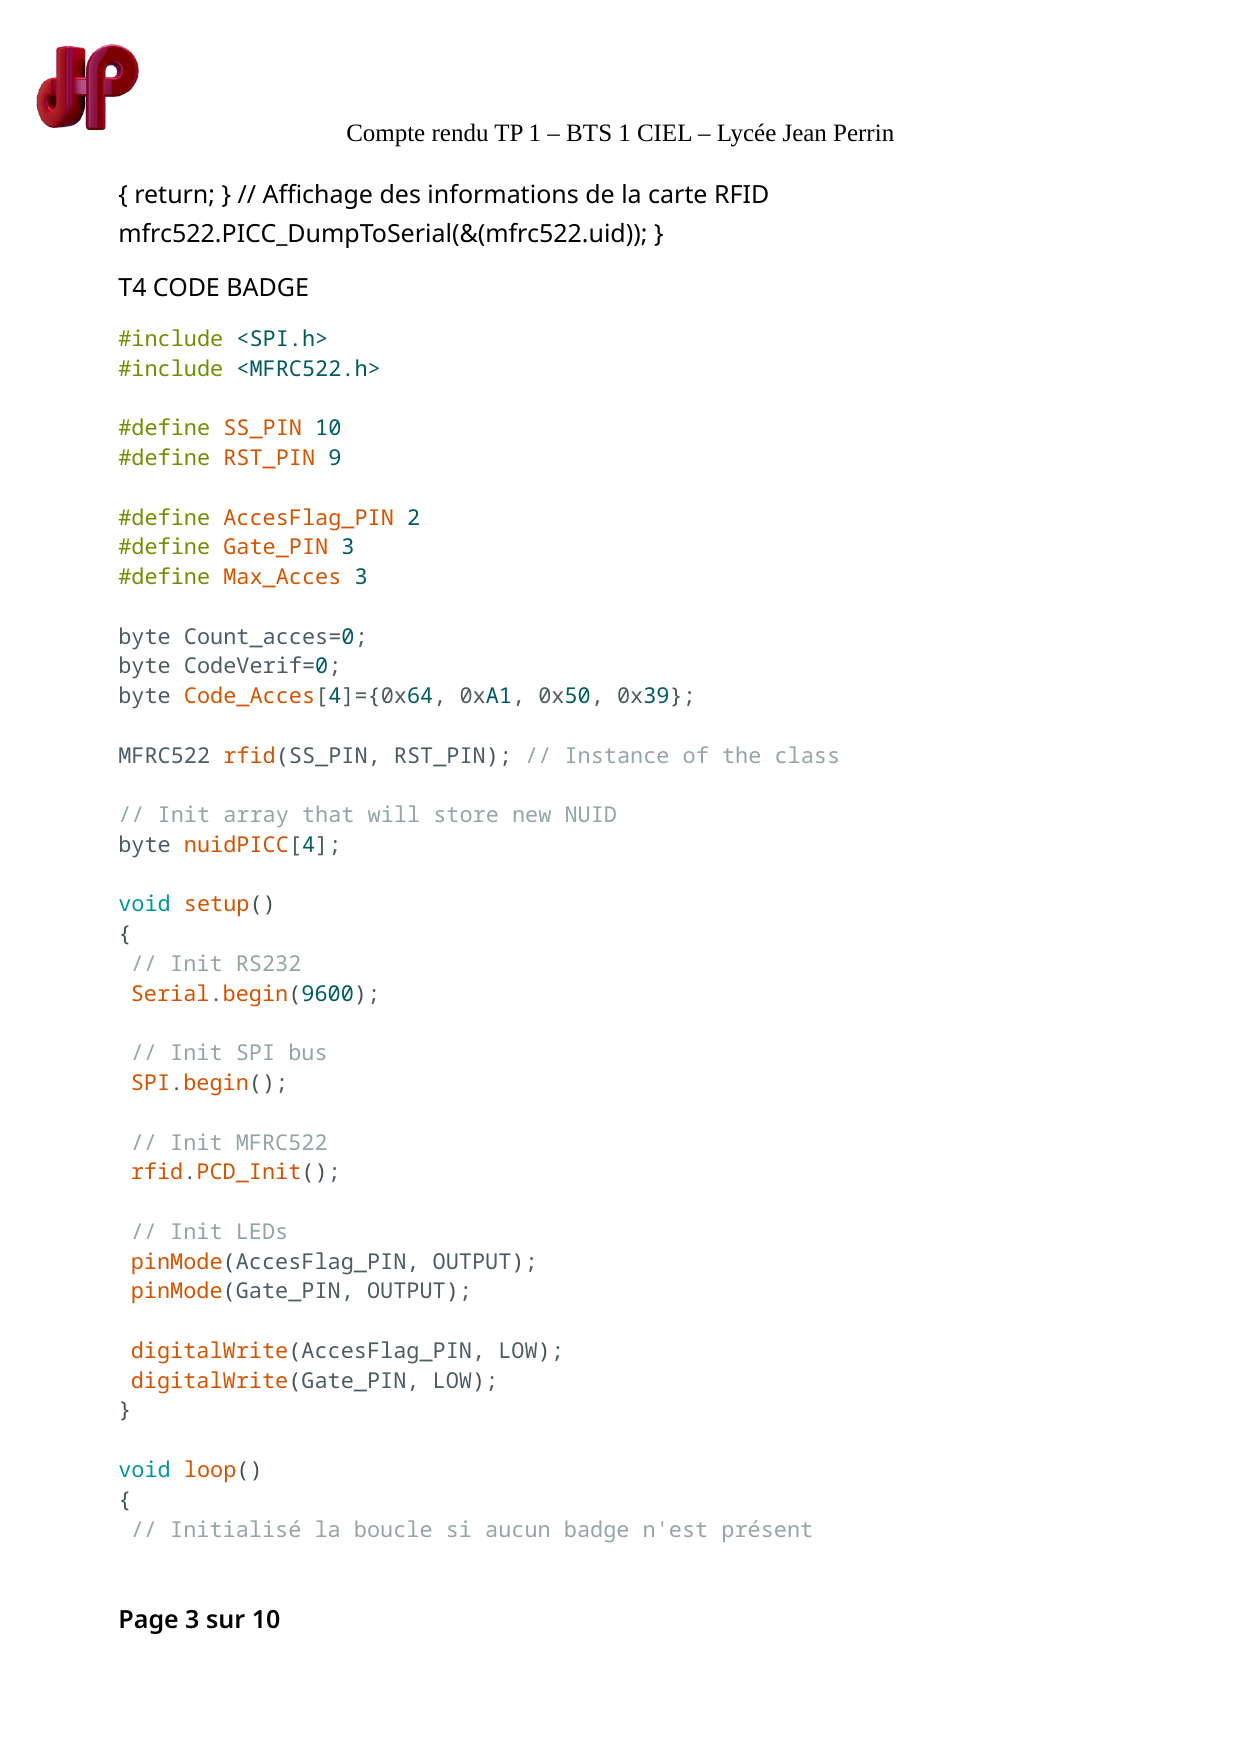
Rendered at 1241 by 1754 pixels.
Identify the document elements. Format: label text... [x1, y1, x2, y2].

text Serial.begin(9600); [118, 978, 1122, 1008]
text // Init array that will store new NUID [118, 799, 1122, 829]
text } [118, 1394, 1122, 1424]
text digitalWrite(Gate_PIN, LOW); [118, 1365, 1122, 1394]
text #define AccesFlag_PIN 2 [118, 502, 1122, 531]
text SPI.begin(); [118, 1067, 1122, 1097]
text digitalWrite(AccesFlag_PIN, LOW); [118, 1335, 1122, 1365]
text pinMode(Gate_PIN, OUTPUT); [118, 1275, 1122, 1305]
text { [118, 1484, 1122, 1513]
text { return; } // Affichage des informations de la carte RFID mfrc522.PICC_DumpToSerial(&(mfrc522.uid)); } [118, 176, 1122, 249]
text // Init LEDs [118, 1216, 1122, 1246]
text { [118, 918, 1122, 948]
text void loop() [118, 1454, 1122, 1484]
text #define Max_Acces 3 [118, 561, 1122, 591]
text // Init SPI bus [118, 1037, 1122, 1067]
text byte Code_Acces[4]={0x64, 0xA1, 0x50, 0x39}; [118, 680, 1122, 710]
text #include <MFRC522.h> [118, 353, 1122, 383]
text pinMode(AccesFlag_PIN, OUTPUT); [118, 1246, 1122, 1275]
text #define RST_PIN 9 [118, 442, 1122, 472]
text byte nuidPICC[4]; [118, 829, 1122, 859]
text T4 CODE BADGE [118, 269, 1122, 303]
text // Initialisé la boucle si aucun badge n'est présent [118, 1513, 1122, 1543]
text // Init MFRC522 [118, 1127, 1122, 1156]
text #include <SPI.h> [118, 323, 1122, 353]
text #define SS_PIN 10 [118, 412, 1122, 442]
text void setup() [118, 888, 1122, 918]
text rfid.PCD_Init(); [118, 1156, 1122, 1186]
text MFRC522 rfid(SS_PIN, RST_PIN); // Instance of the class [118, 740, 1122, 769]
text #define Gate_PIN 3 [118, 531, 1122, 561]
text byte CodeVerif=0; [118, 650, 1122, 680]
picture [22, 22, 151, 151]
text byte Count_acces=0; [118, 621, 1122, 650]
text // Init RS232 [118, 948, 1122, 978]
